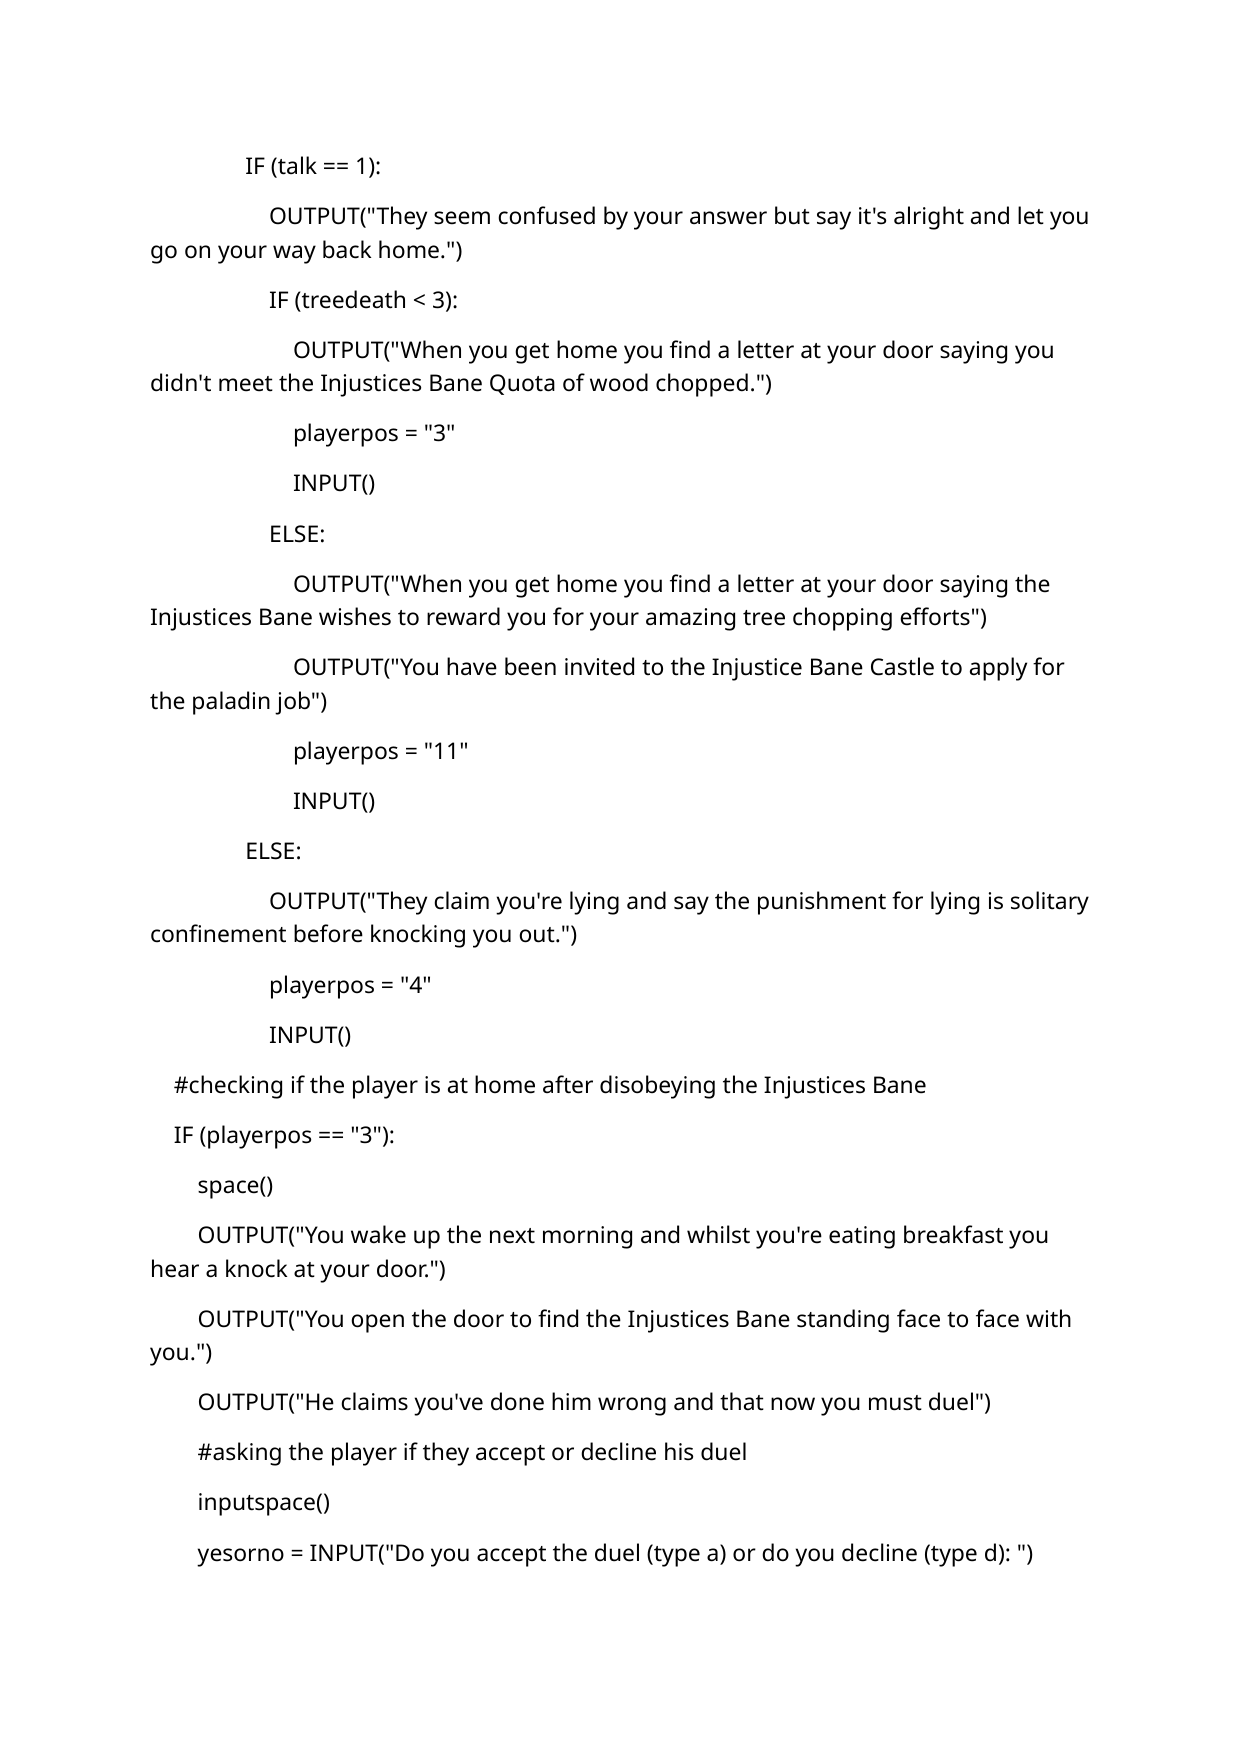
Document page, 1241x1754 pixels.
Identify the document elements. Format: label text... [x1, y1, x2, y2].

text IF (playerpos == "3"): [150, 1119, 1090, 1150]
text INPUT() [150, 1019, 1090, 1050]
text space() [150, 1169, 1090, 1200]
text OUTPUT("They claim you're lying and say the punishment for lying is solitary confinement before knocking you out.") [150, 885, 1090, 950]
text playerpos = "4" [150, 968, 1090, 1000]
text INPUT() [150, 785, 1090, 816]
text ELSE: [150, 517, 1090, 549]
text OUTPUT("When you get home you find a letter at your door saying you didn't meet the Injustices Bane Quota of wood chopped.") [150, 334, 1090, 398]
text #checking if the player is at home after disobeying the Injustices Bane [150, 1069, 1090, 1100]
text IF (treedeath < 3): [150, 284, 1090, 315]
text OUTPUT("You open the door to find the Injustices Bane standing face to face with you.") [150, 1303, 1090, 1367]
text ELSE: [150, 835, 1090, 866]
text #asking the player if they accept or decline his duel [150, 1436, 1090, 1467]
text OUTPUT("You have been invited to the Injustice Bane Castle to apply for the paladin job") [150, 651, 1090, 716]
text inputspace() [150, 1486, 1090, 1518]
text playerpos = "11" [150, 735, 1090, 766]
text OUTPUT("You wake up the next morning and whilst you're eating breakfast you hear a knock at your door.") [150, 1219, 1090, 1284]
text IF (talk == 1): [150, 150, 1090, 181]
text yesorno = INPUT("Do you accept the duel (type a) or do you decline (type d): ") [150, 1536, 1090, 1568]
text INPUT() [150, 467, 1090, 499]
text playerpos = "3" [150, 417, 1090, 448]
text OUTPUT("When you get home you find a letter at your door saying the Injustices Bane wishes to reward you for your amazing tree chopping efforts") [150, 568, 1090, 632]
text OUTPUT("They seem confused by your answer but say it's alright and let you go on your way back home.") [150, 200, 1090, 265]
text OUTPUT("He claims you've done him wrong and that now you must duel") [150, 1386, 1090, 1417]
